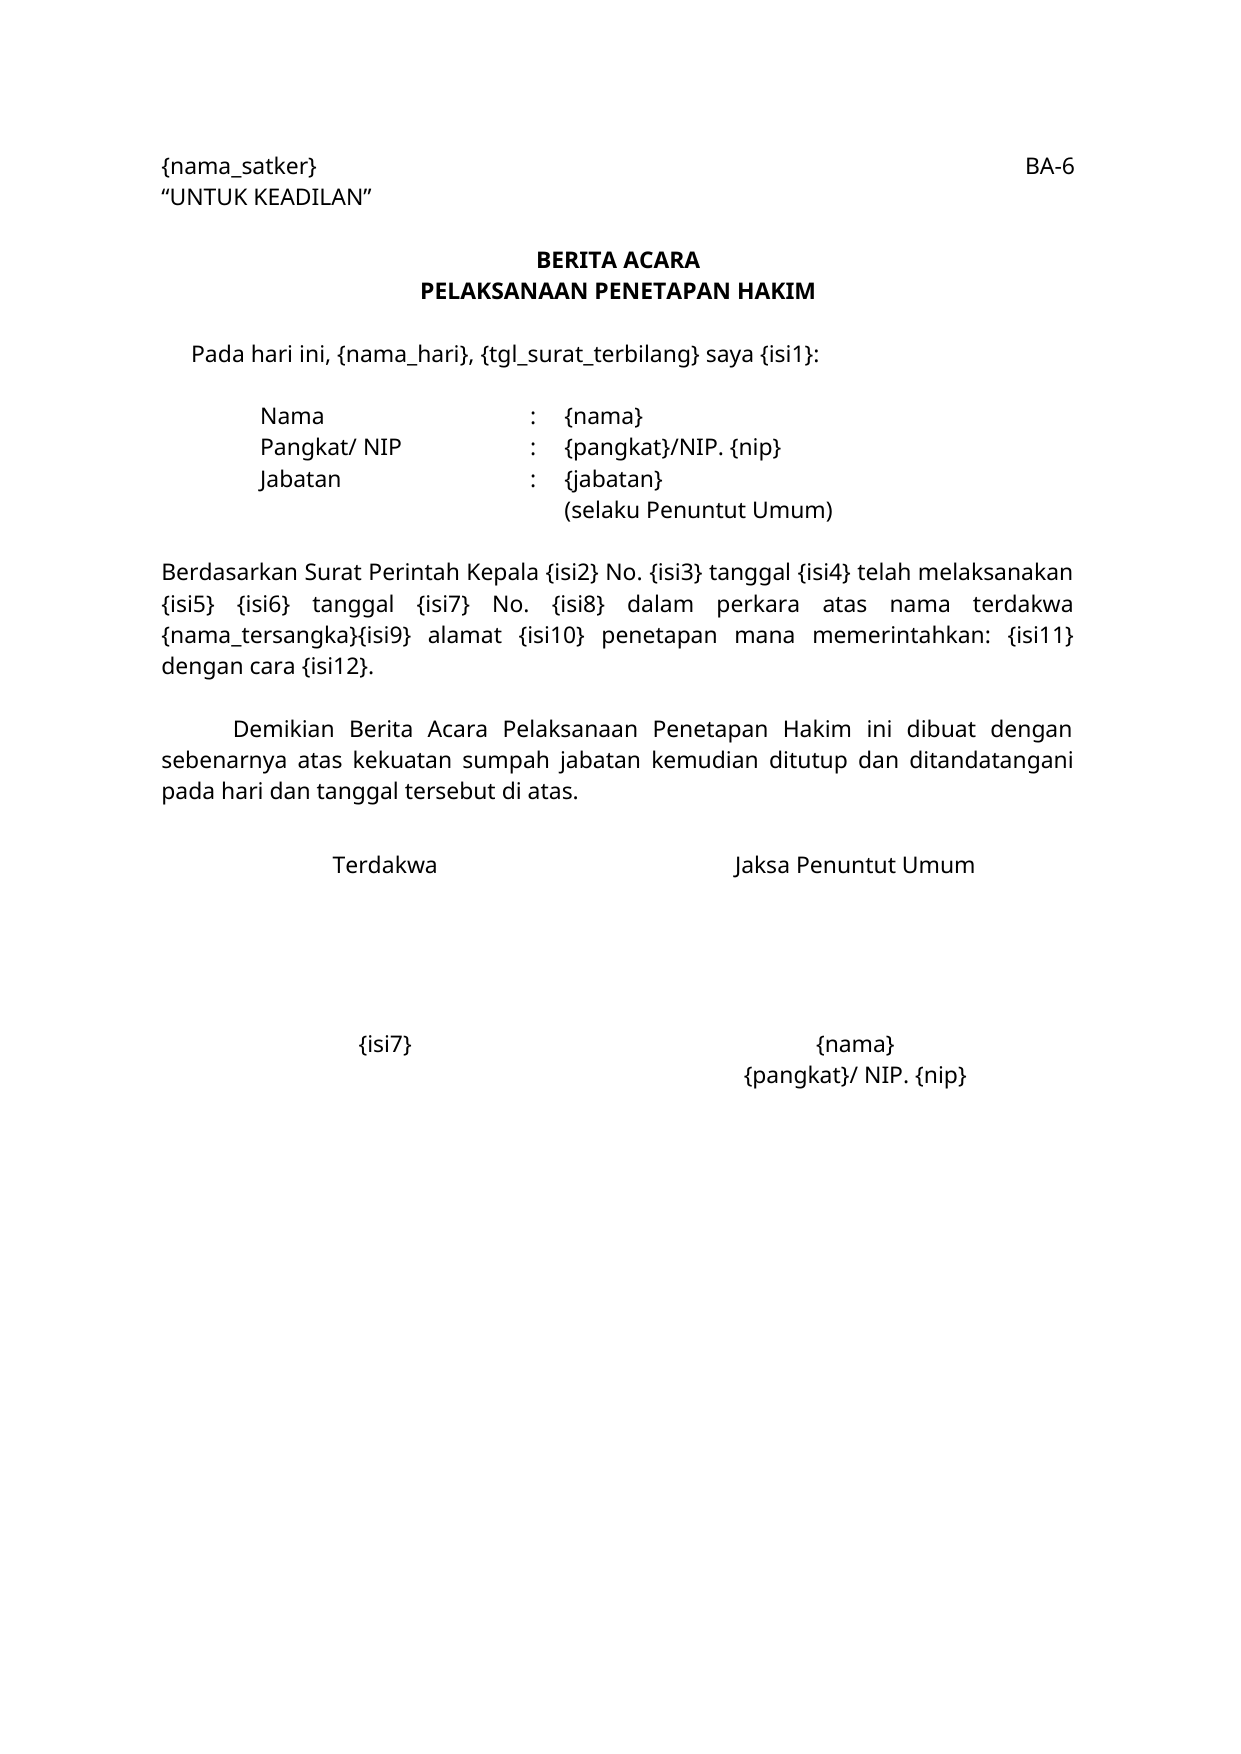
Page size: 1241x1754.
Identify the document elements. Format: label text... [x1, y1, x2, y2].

table_cell Nama [249, 400, 518, 431]
table_cell {pangkat}/NIP. {nip} [553, 431, 1086, 462]
table_cell [199, 463, 249, 525]
table_header [620, 838, 1090, 1133]
table_cell [199, 400, 249, 431]
table_cell Pada hari ini, {nama_hari}, {tgl_surat_terbilang} saya {isi1}: [150, 338, 1086, 400]
table_header Terdakwa [156, 843, 614, 886]
table_header [150, 838, 620, 1133]
table_cell {nama} {pangkat}/ NIP. {nip} [626, 1023, 1084, 1096]
table_cell Jabatan [249, 463, 518, 525]
table_cell [199, 431, 249, 462]
table_header BA-6 [819, 150, 1086, 212]
table_cell : [519, 431, 553, 462]
table_cell {isi7} [156, 1023, 614, 1065]
table_cell : [519, 463, 553, 525]
table_cell Pangkat/ NIP [249, 431, 518, 462]
table_cell Berdasarkan Surat Perintah Kepala {isi2} No. {isi3} tanggal {isi4} telah melaksanakan {isi5} {isi6} tanggal {isi7} No. {isi8} dalam perkara atas nama terdakwa {nama_tersangka}{isi9} alamat {isi10} penetapan mana memerintahkan: {isi11} dengan cara {isi12}. Demikian Berita Acara Pelaksanaan Penetapan Hakim ini dibuat dengan sebenarnya atas kekuatan sumpah jabatan kemudian ditutup dan ditandatangani pada hari dan tanggal tersebut di atas. [150, 525, 1086, 837]
table_cell [156, 886, 614, 1022]
table_header Jaksa Penuntut Umum [626, 843, 1084, 886]
table_cell [626, 886, 1084, 1022]
table_cell BERITA ACARA PELAKSANAAN PENETAPAN HAKIM [150, 213, 1086, 337]
table_cell {nama} [553, 400, 1086, 431]
table_cell : [519, 400, 553, 431]
table_header {nama_satker} “UNTUK KEADILAN” [150, 150, 819, 212]
table_cell {jabatan} (selaku Penuntut Umum) [553, 463, 1086, 525]
table_cell [150, 400, 199, 525]
